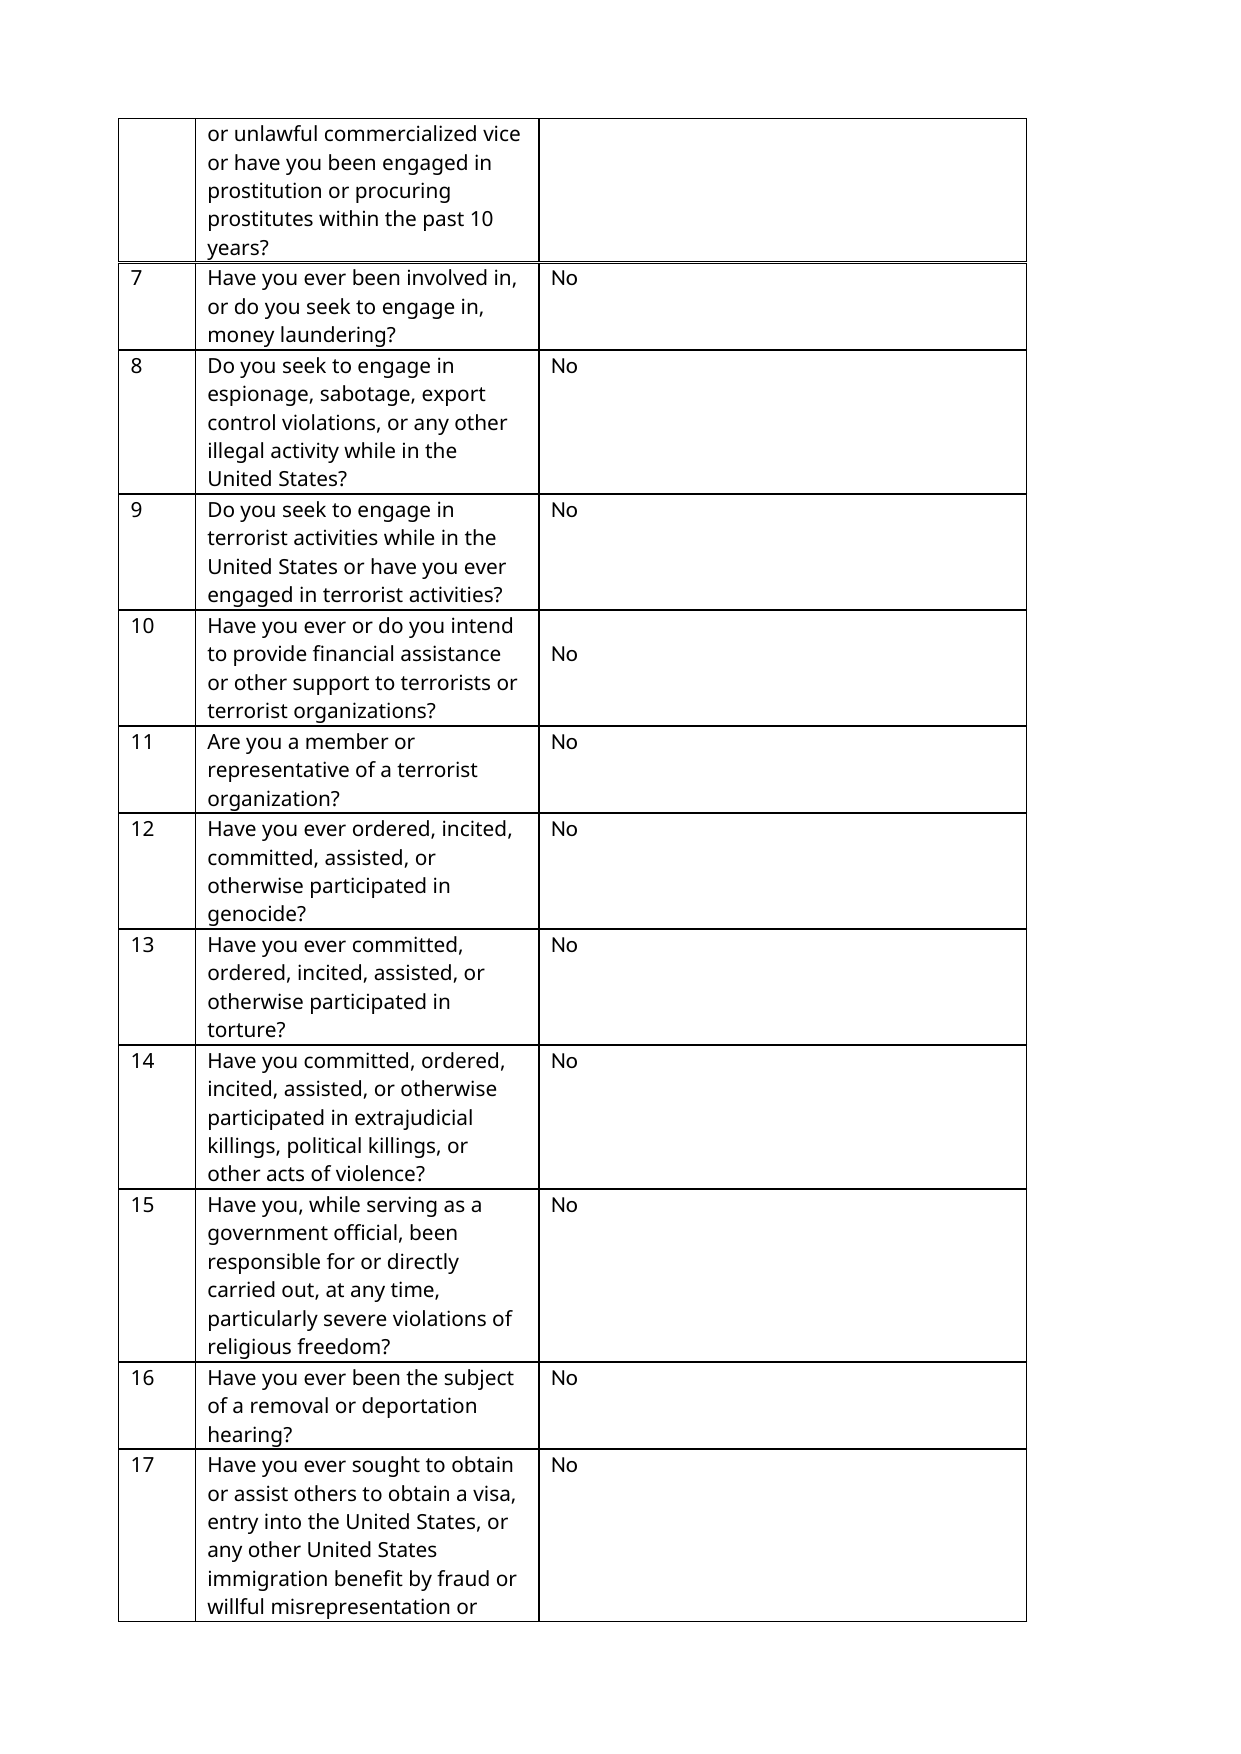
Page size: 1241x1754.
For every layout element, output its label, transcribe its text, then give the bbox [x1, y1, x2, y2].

table_cell No [540, 814, 1026, 928]
table_cell No [540, 1363, 1026, 1448]
table_cell Have you ever been involved in, or do you seek to engage in, money laundering? [196, 264, 538, 349]
table_cell 13 [119, 930, 195, 1044]
table_cell No [540, 1450, 1026, 1621]
table_cell Have you ever or do you intend to provide financial assistance or other support to terrorists or terrorist organizations? [196, 611, 538, 725]
table_cell Do you seek to engage in espionage, sabotage, export control violations, or any other illegal activity while in the United States? [196, 351, 538, 493]
table_cell 15 [119, 1190, 195, 1361]
table_cell Do you seek to engage in terrorist activities while in the United States or have you ever engaged in terrorist activities? [196, 495, 538, 609]
table_cell [119, 119, 195, 261]
table_cell No [540, 495, 1026, 609]
table_cell Have you ever committed, ordered, incited, assisted, or otherwise participated in torture? [196, 930, 538, 1044]
table_cell No [540, 611, 1026, 725]
table_cell 9 [119, 495, 195, 609]
table_cell No [540, 1190, 1026, 1361]
table_cell 16 [119, 1363, 195, 1448]
table_cell No [540, 727, 1026, 812]
table_cell 17 [119, 1450, 195, 1621]
table_cell [540, 119, 1026, 261]
table_cell No [540, 1046, 1026, 1188]
table_cell 10 [119, 611, 195, 725]
table_cell 14 [119, 1046, 195, 1188]
table_cell Have you ever sought to obtain or assist others to obtain a visa, entry into the United States, or any other United States immigration benefit by fraud or willful misrepresentation or [196, 1450, 538, 1621]
table_cell Are you a member or representative of a terrorist organization? [196, 727, 538, 812]
table_cell No [540, 930, 1026, 1044]
table_cell Have you committed, ordered, incited, assisted, or otherwise participated in extrajudicial killings, political killings, or other acts of violence? [196, 1046, 538, 1188]
table_cell Have you ever ordered, incited, committed, assisted, or otherwise participated in genocide? [196, 814, 538, 928]
table_cell No [540, 351, 1026, 493]
table_cell 8 [119, 351, 195, 493]
table_cell 11 [119, 727, 195, 812]
table_cell Have you ever been the subject of a removal or deportation hearing? [196, 1363, 538, 1448]
table_cell 12 [119, 814, 195, 928]
table_cell No [540, 264, 1026, 349]
table_cell 7 [119, 264, 195, 349]
table_cell or unlawful commercialized vice or have you been engaged in prostitution or procuring prostitutes within the past 10 years? [196, 119, 538, 261]
table_cell Have you, while serving as a government official, been responsible for or directly carried out, at any time, particularly severe violations of religious freedom? [196, 1190, 538, 1361]
